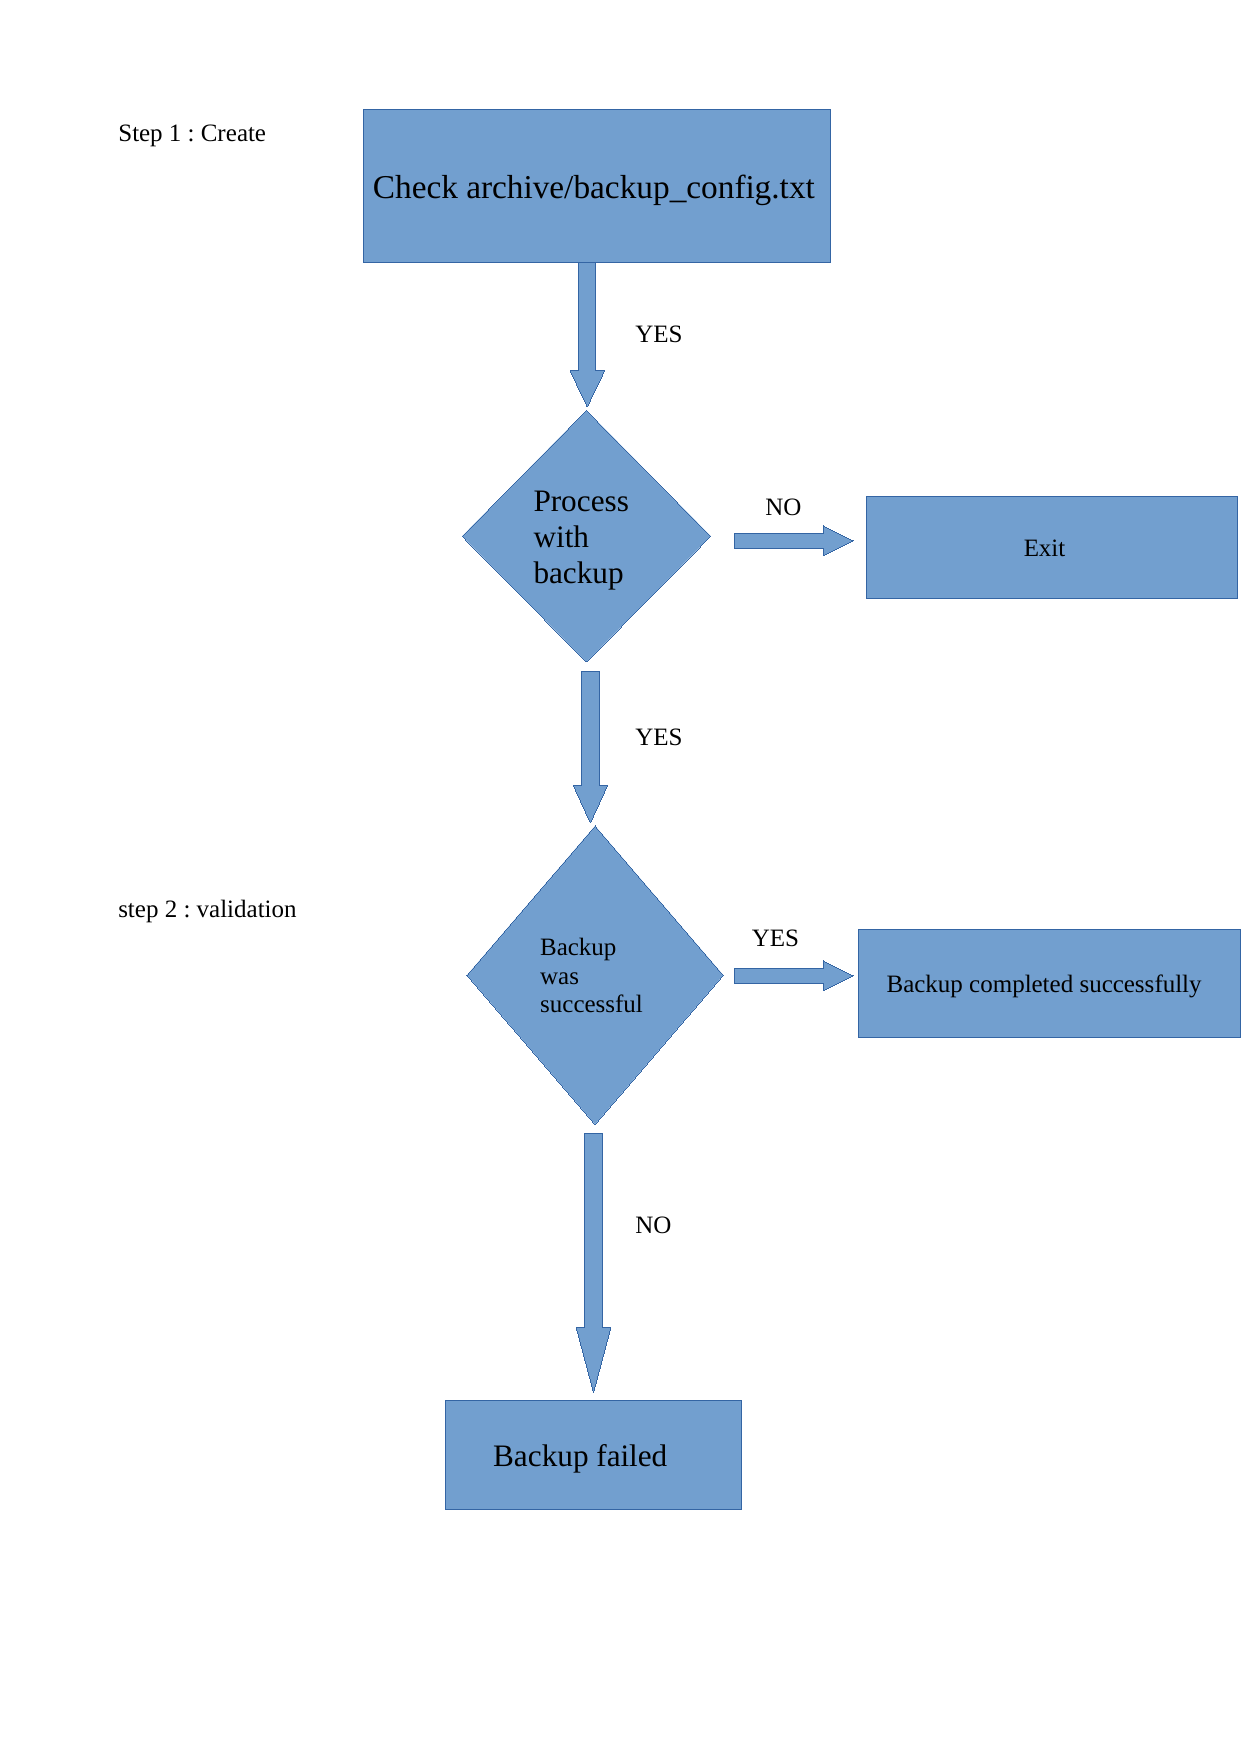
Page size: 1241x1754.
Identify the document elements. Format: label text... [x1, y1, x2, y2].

text [655, 894, 1122, 923]
text [118, 319, 578, 348]
text [118, 722, 581, 751]
text Exit [876, 533, 1228, 562]
text Backup was successful [540, 932, 650, 1018]
text Check archive/backup_config.txt [373, 167, 822, 205]
text Process with backup [533, 482, 640, 590]
text Step 1 : Create [118, 118, 363, 147]
text YES [596, 319, 1122, 348]
text YES [680, 923, 1122, 952]
text [118, 1211, 584, 1239]
text YES [600, 722, 1122, 751]
text Backup failed [454, 1437, 733, 1473]
text NO [603, 1211, 1122, 1239]
text [118, 492, 504, 521]
text step 2 : validation [118, 894, 535, 923]
text [118, 923, 510, 952]
text Backup completed successfully [868, 969, 1231, 998]
text [831, 118, 1122, 147]
text NO [669, 492, 1122, 521]
